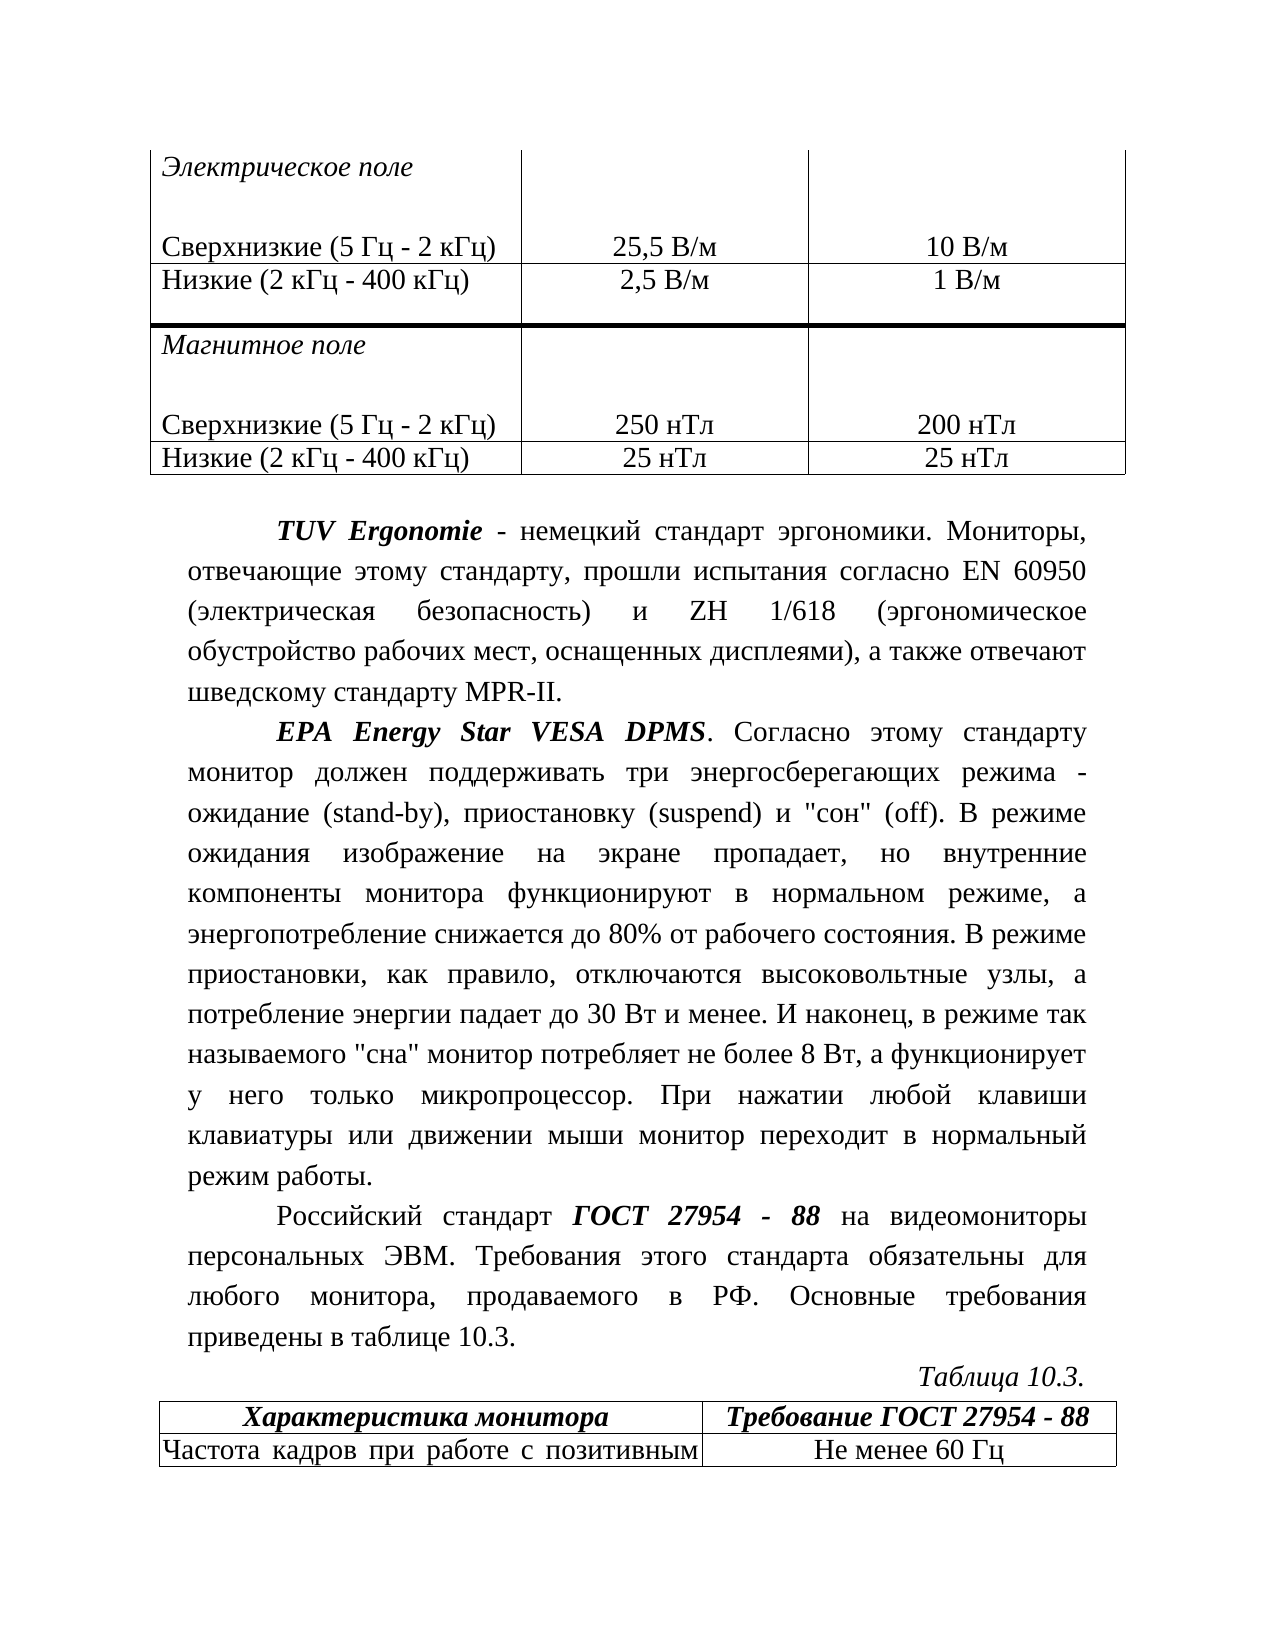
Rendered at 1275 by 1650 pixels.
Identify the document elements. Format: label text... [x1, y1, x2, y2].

table_header Требование ГОСТ 27954 - 88 [703, 1402, 1116, 1433]
text TUV Ergonomie - немецкий стандарт эргономики. Мониторы, отвечающие этому стандарту, прошли испытания согласно EN 60950 (электрическая безопасность) и ZH 1/618 (эргономическое обустройство рабочих мест, оснащенных дисплеями), а также отвечают шведскому стандарту MPR-II. [187, 514, 1087, 707]
table_cell Электрическое поле Сверхнизкие (5 Гц - 2 кГц) [151, 150, 521, 263]
table_cell 25 нТл [522, 442, 808, 473]
table_cell 10 В/м [809, 150, 1125, 263]
text Таблица 10.3. [187, 1360, 1087, 1393]
table_cell Низкие (2 кГц - 400 кГц) [151, 442, 521, 473]
text EPA Energy Star VESA DPMS. Согласно этому стандарту монитор должен поддерживать три энергосберегающих режима - ожидание (stand-by), приостановку (suspend) и "сон" (off). В режиме ожидания изображение на экране пропадает, но внутренние компоненты монитора функционируют в нормальном режиме, а энергопотребление снижается до 80% от рабочего состояния. В режиме приостановки, как правило, отключаются высоковольтные узлы, а потребление энергии падает до 30 Вт и менее. И наконец, в режиме так называемого "сна" монитор потребляет не более 8 Вт, а функционирует у него только микропроцессор. При нажатии любой клавиши клавиатуры или движении мыши монитор переходит в нормальный режим работы. [187, 715, 1087, 1191]
table_cell 1 В/м [809, 264, 1125, 323]
table_cell 25 нТл [809, 442, 1125, 473]
table_cell 200 нТл [809, 328, 1125, 441]
table_cell Низкие (2 кГц - 400 кГц) [151, 264, 521, 323]
table_header Характеристика монитора [160, 1402, 702, 1433]
table_cell 250 нТл [522, 328, 808, 441]
table_cell Не менее 60 Гц [703, 1434, 1116, 1466]
table_cell 2,5 В/м [522, 264, 808, 323]
text Российский стандарт ГОСТ 27954 - 88 на видеомониторы персональных ЭВМ. Требования этого стандарта обязательны для любого монитора, продаваемого в РФ. Основные требования приведены в таблице 10.3. [187, 1199, 1087, 1352]
table_cell Магнитное поле Сверхнизкие (5 Гц - 2 кГц) [151, 328, 521, 441]
table_cell 25,5 В/м [522, 150, 808, 263]
table_cell Частота кадров при работе с позитивным [160, 1434, 702, 1466]
